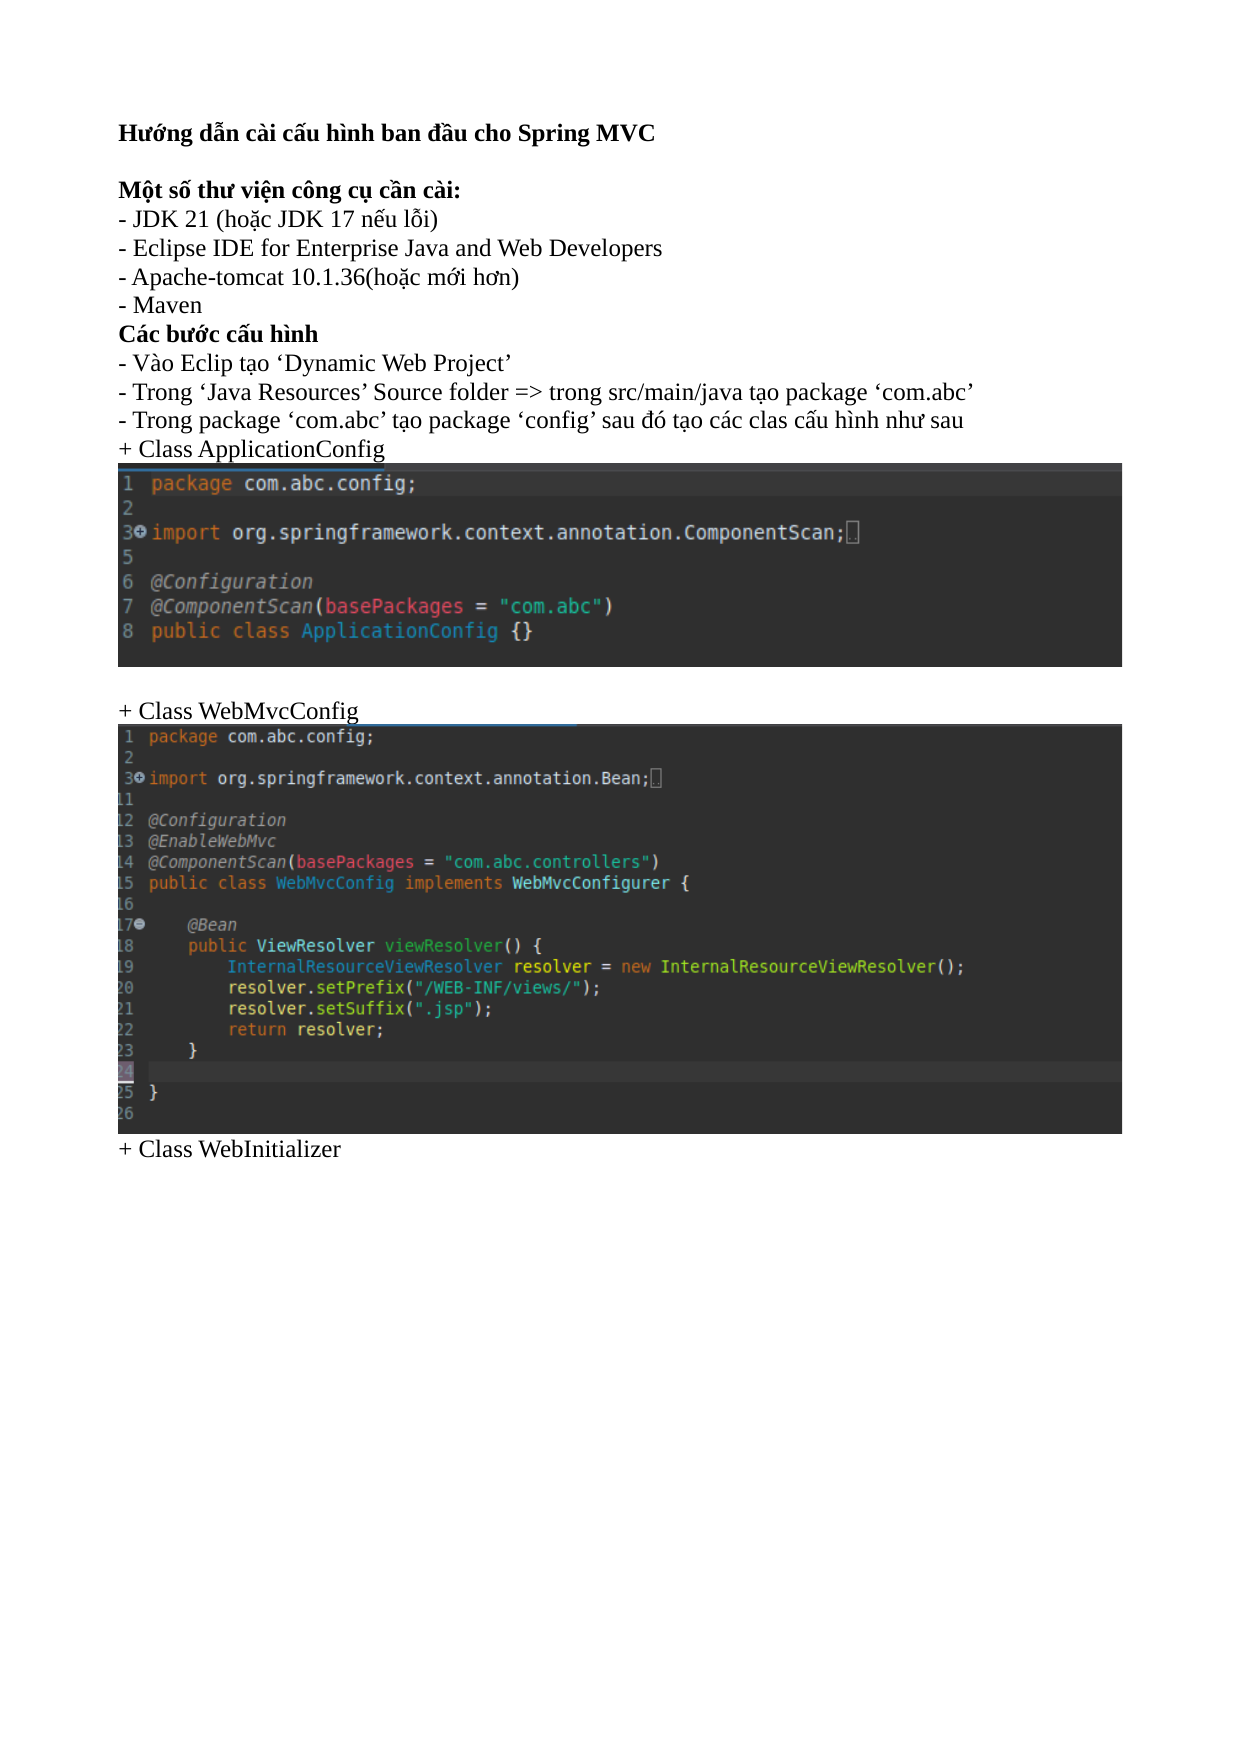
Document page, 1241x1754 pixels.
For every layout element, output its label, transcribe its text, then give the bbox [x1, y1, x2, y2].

text - JDK 21 (hoặc JDK 17 nếu lỗi) [118, 204, 1122, 233]
text Một số thư viện công cụ cần cài: [118, 176, 1122, 204]
text - Trong package ‘com.abc’ tạo package ‘config’ sau đó tạo các clas cấu hình như sau [118, 406, 1122, 434]
text - Trong ‘Java Resources’ Source folder => trong src/main/java tạo package ‘com.abc’ [118, 377, 1122, 406]
text + Class WebInitializer [118, 1134, 1122, 1162]
text + Class ApplicationConfig [118, 434, 1122, 463]
text - Apache-tomcat 10.1.36(hoặc mới hơn) [118, 262, 1122, 291]
text Các bước cấu hình [118, 319, 1122, 348]
text - Vào Eclip tạo ‘Dynamic Web Project’ [118, 348, 1122, 377]
picture [118, 724, 1123, 1134]
text Hướng dẫn cài cấu hình ban đầu cho Spring MVC [118, 118, 1122, 147]
text - Maven [118, 291, 1122, 319]
text - Eclipse IDE for Enterprise Java and Web Developers [118, 233, 1122, 262]
text + Class WebMvcConfig [118, 696, 1122, 724]
picture [118, 463, 1123, 667]
